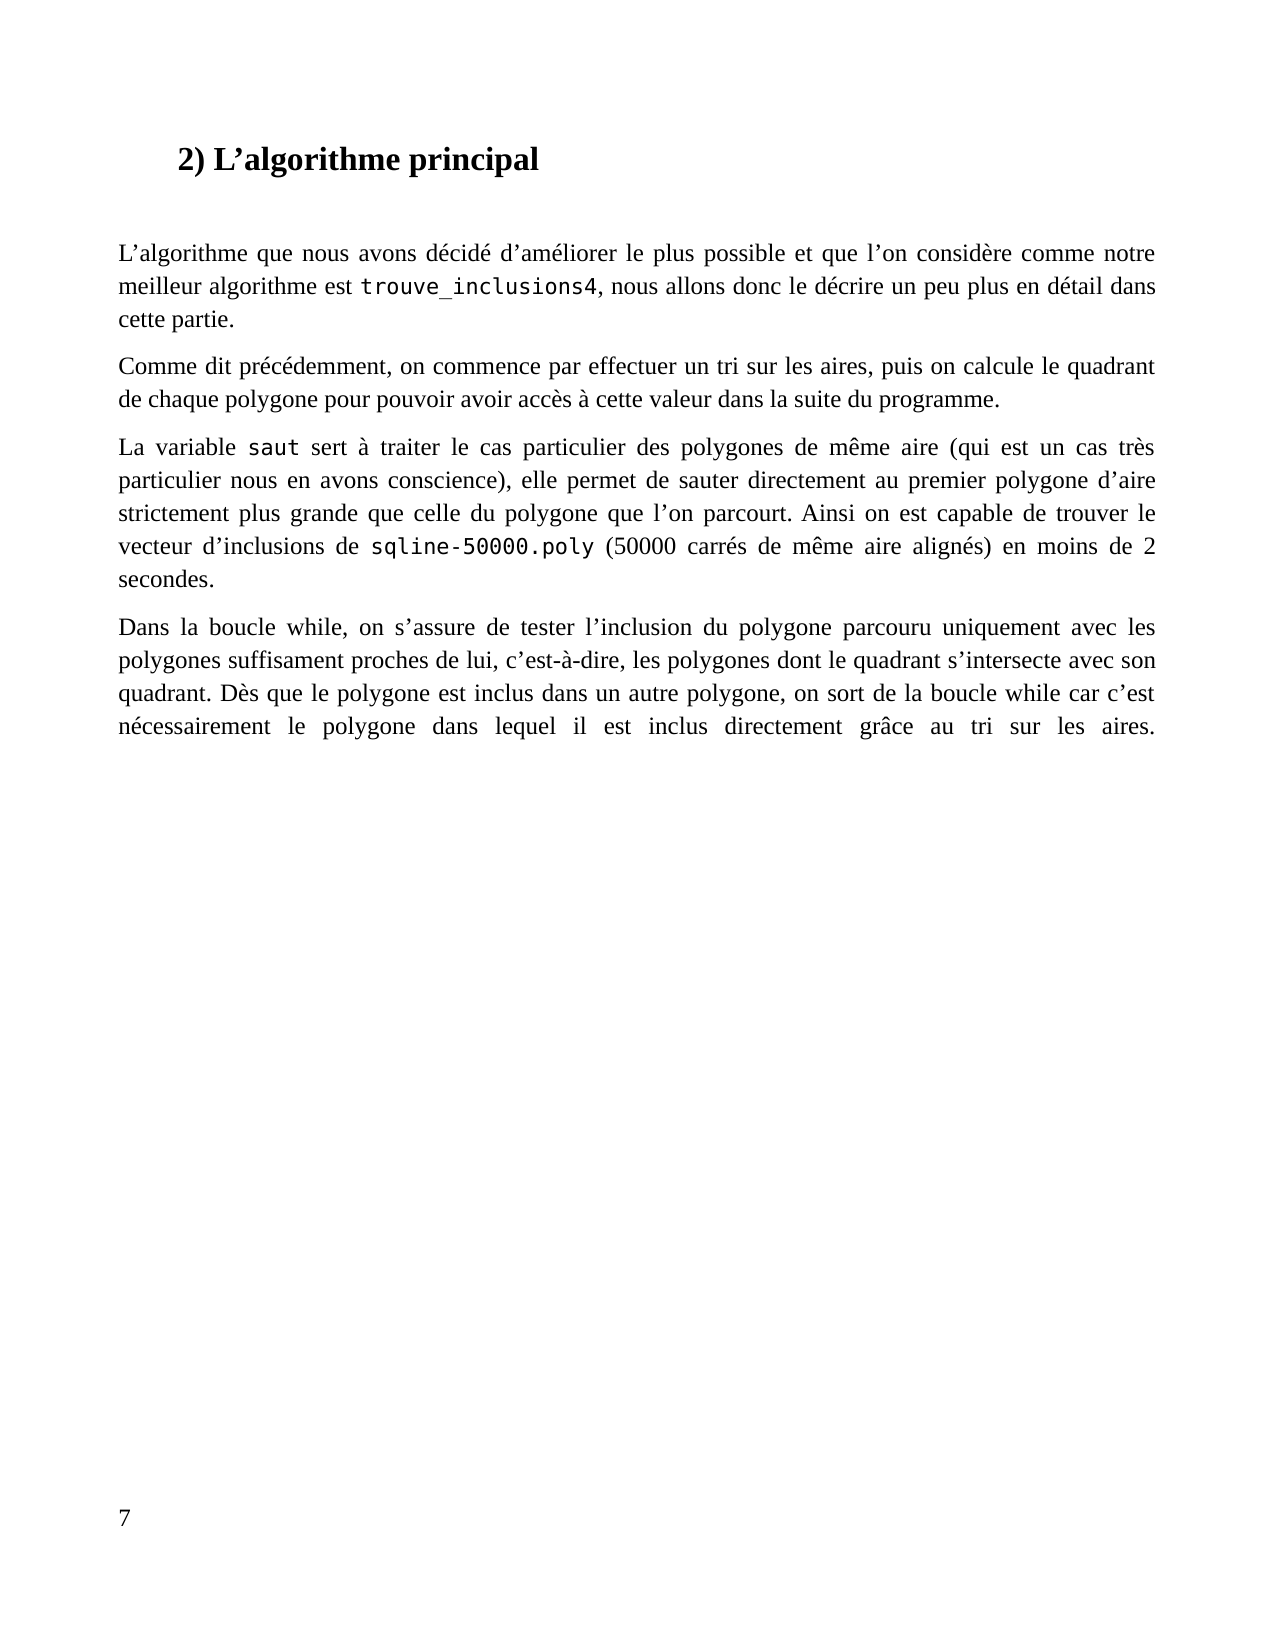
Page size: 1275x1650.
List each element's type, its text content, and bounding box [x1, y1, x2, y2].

text Comme dit précédemment, on commence par effectuer un tri sur les aires, puis on calcule le quadrant de chaque polygone pour pouvoir avoir accès à cette valeur dans la suite du programme. [118, 351, 1157, 413]
text La variable saut sert à traiter le cas particulier des polygones de même aire (qui est un cas très particulier nous en avons conscience), elle permet de sauter directement au premier polygone d’aire strictement plus grande que celle du polygone que l’on parcourt. Ainsi on est capable de trouver le vecteur d’inclusions de sqline-50000.poly (50000 carrés de même aire alignés) en moins de 2 secondes. [118, 432, 1157, 593]
text L’algorithme que nous avons décidé d’améliorer le plus possible et que l’on considère comme notre meilleur algorithme est trouve_inclusions4, nous allons donc le décrire un peu plus en détail dans cette partie. [118, 238, 1157, 332]
text Dans la boucle while, on s’assure de tester l’inclusion du polygone parcouru uniquement avec les polygones suffisament proches de lui, c’est-à-dire, les polygones dont le quadrant s’intersecte avec son quadrant. Dès que le polygone est inclus dans un autre polygone, on sort de la boucle while car c’est nécessairement le polygone dans lequel il est inclus directement grâce au tri sur les aires. [118, 612, 1157, 772]
subtitle 2) L’algorithme principal [177, 139, 1157, 178]
